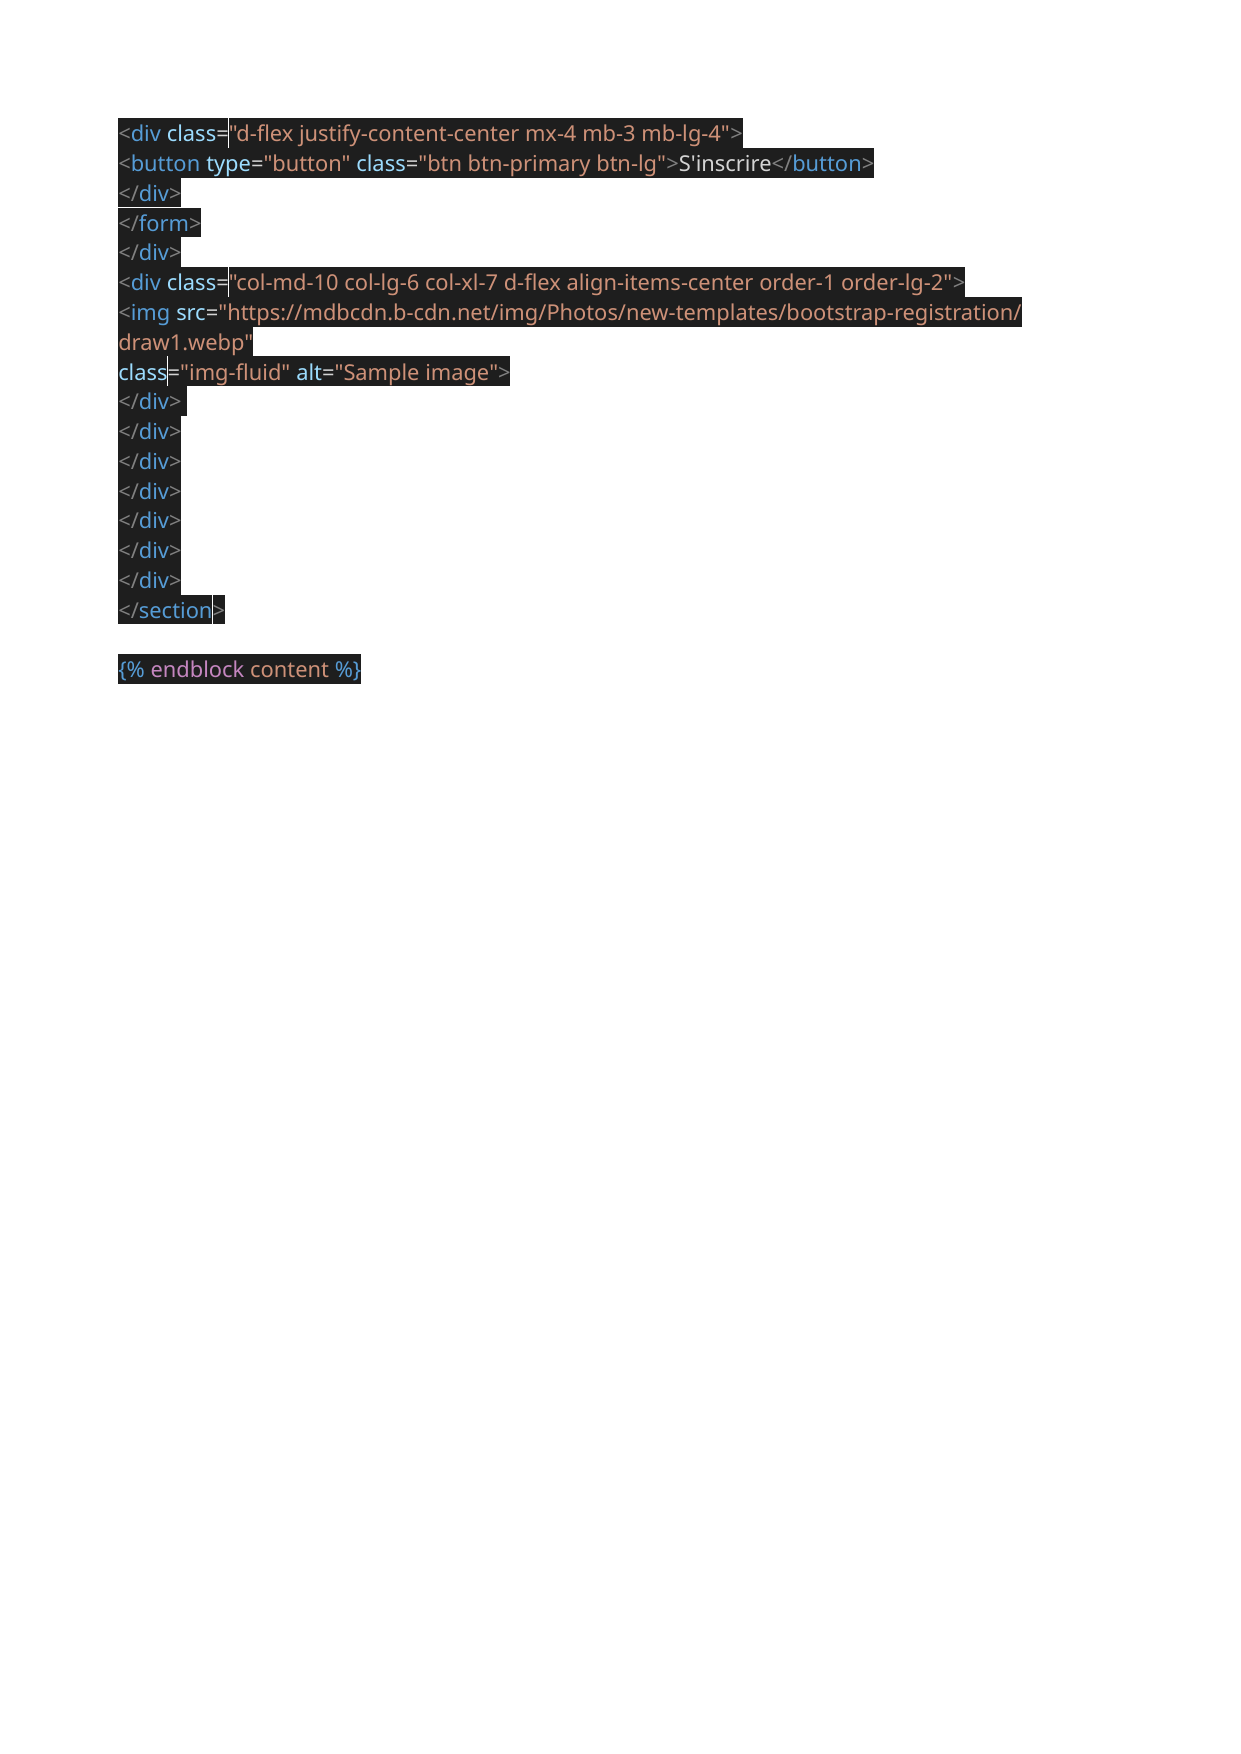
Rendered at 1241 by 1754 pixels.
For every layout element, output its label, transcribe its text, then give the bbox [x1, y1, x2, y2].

text <button type="button" class="btn btn-primary btn-lg">S'inscrire</button> [118, 148, 1122, 178]
text <div class="col-md-10 col-lg-6 col-xl-7 d-flex align-items-center order-1 order-lg-2"> [118, 267, 1122, 297]
text <div class="d-flex justify-content-center mx-4 mb-3 mb-lg-4"> [118, 118, 1122, 148]
text </form> [118, 207, 1122, 237]
text {% endblock content %} [118, 654, 1122, 684]
text </div> [118, 416, 1122, 446]
text </div> [118, 386, 1122, 416]
text </div> [118, 505, 1122, 535]
text </div> [118, 535, 1122, 565]
text </div> [118, 476, 1122, 505]
text </div> [118, 446, 1122, 476]
text class="img-fluid" alt="Sample image"> [118, 356, 1122, 386]
text <img src="https://mdbcdn.b-cdn.net/img/Photos/new-templates/bootstrap-registration/draw1.webp" [118, 297, 1122, 356]
text </div> [118, 565, 1122, 595]
text </section> [118, 595, 1122, 624]
text </div> [118, 178, 1122, 207]
text </div> [118, 237, 1122, 267]
